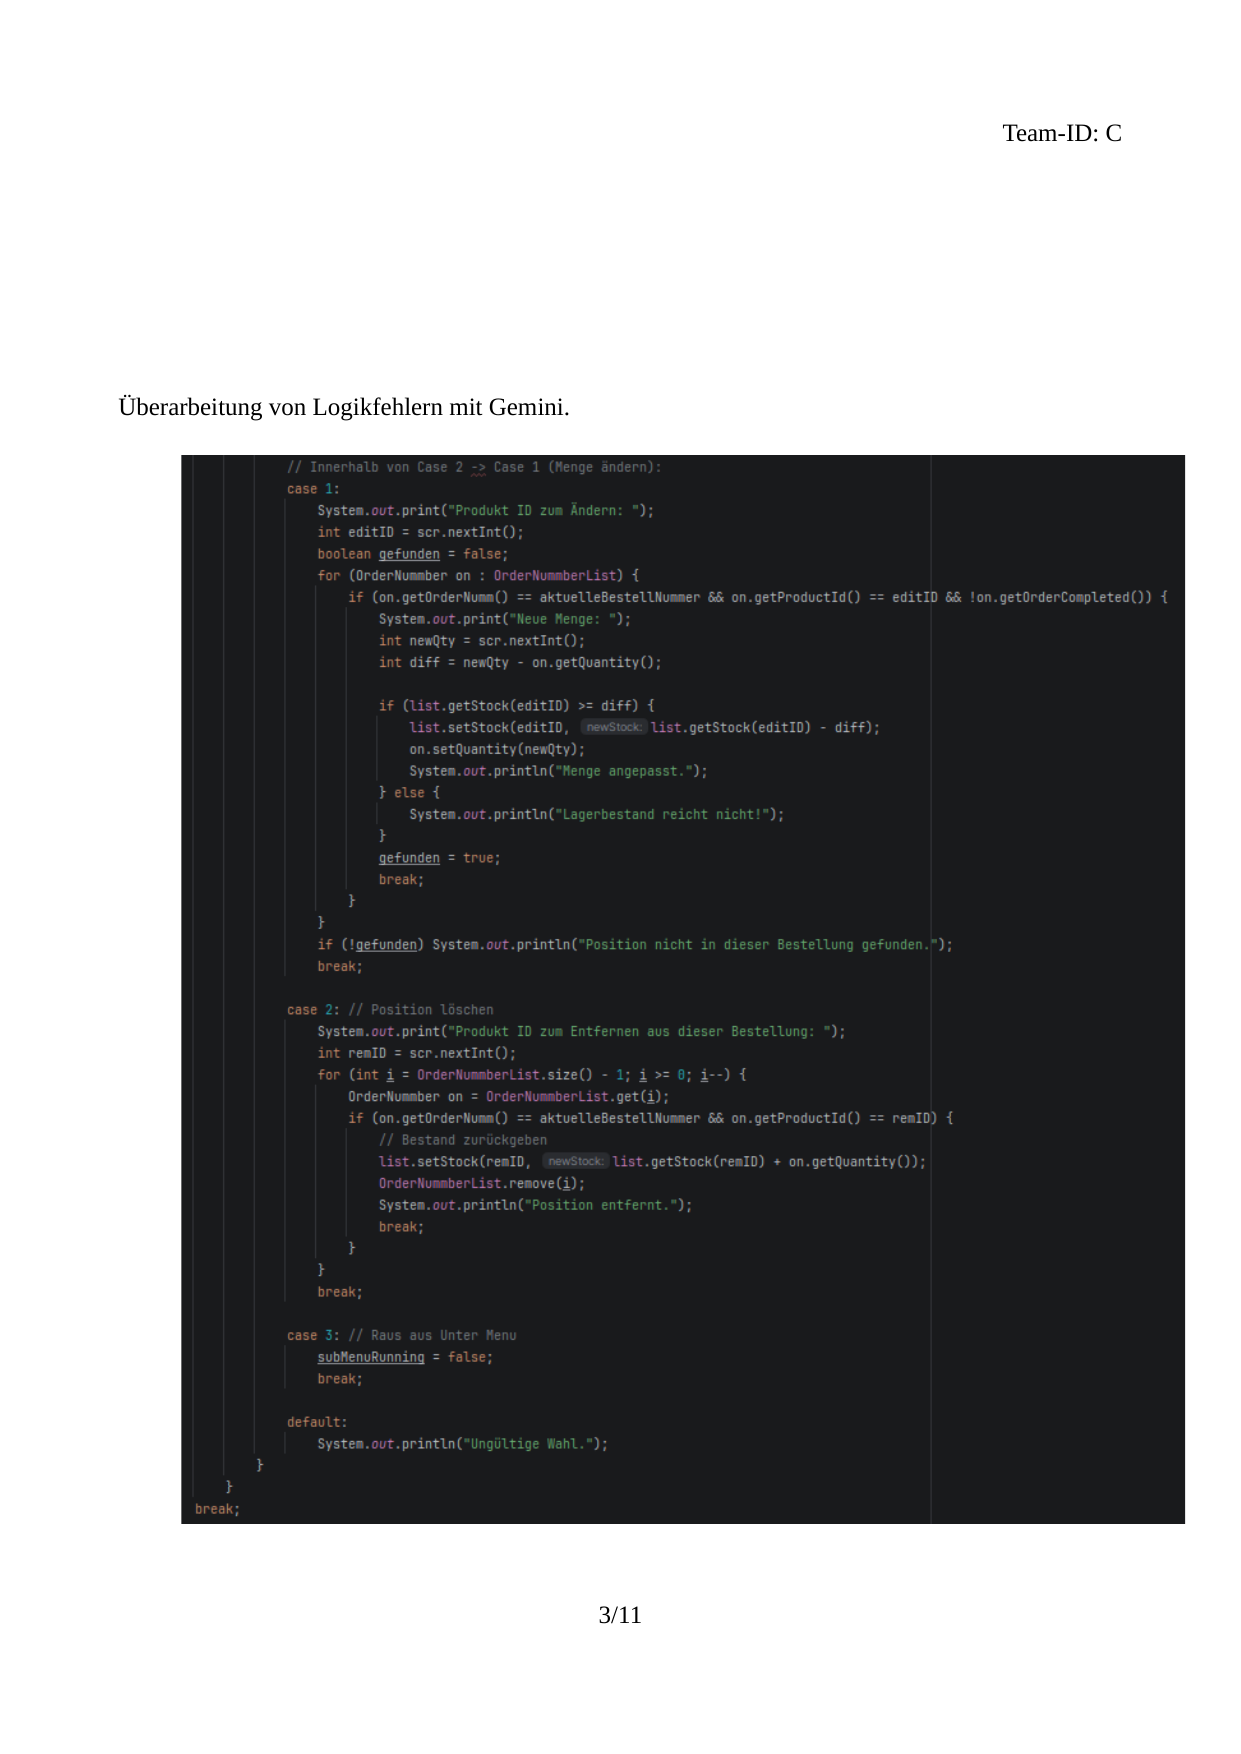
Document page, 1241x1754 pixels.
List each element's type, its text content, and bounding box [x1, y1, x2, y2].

picture [181, 455, 1186, 1524]
text Überarbeitung von Logikfehlern mit Gemini. [118, 392, 1122, 421]
